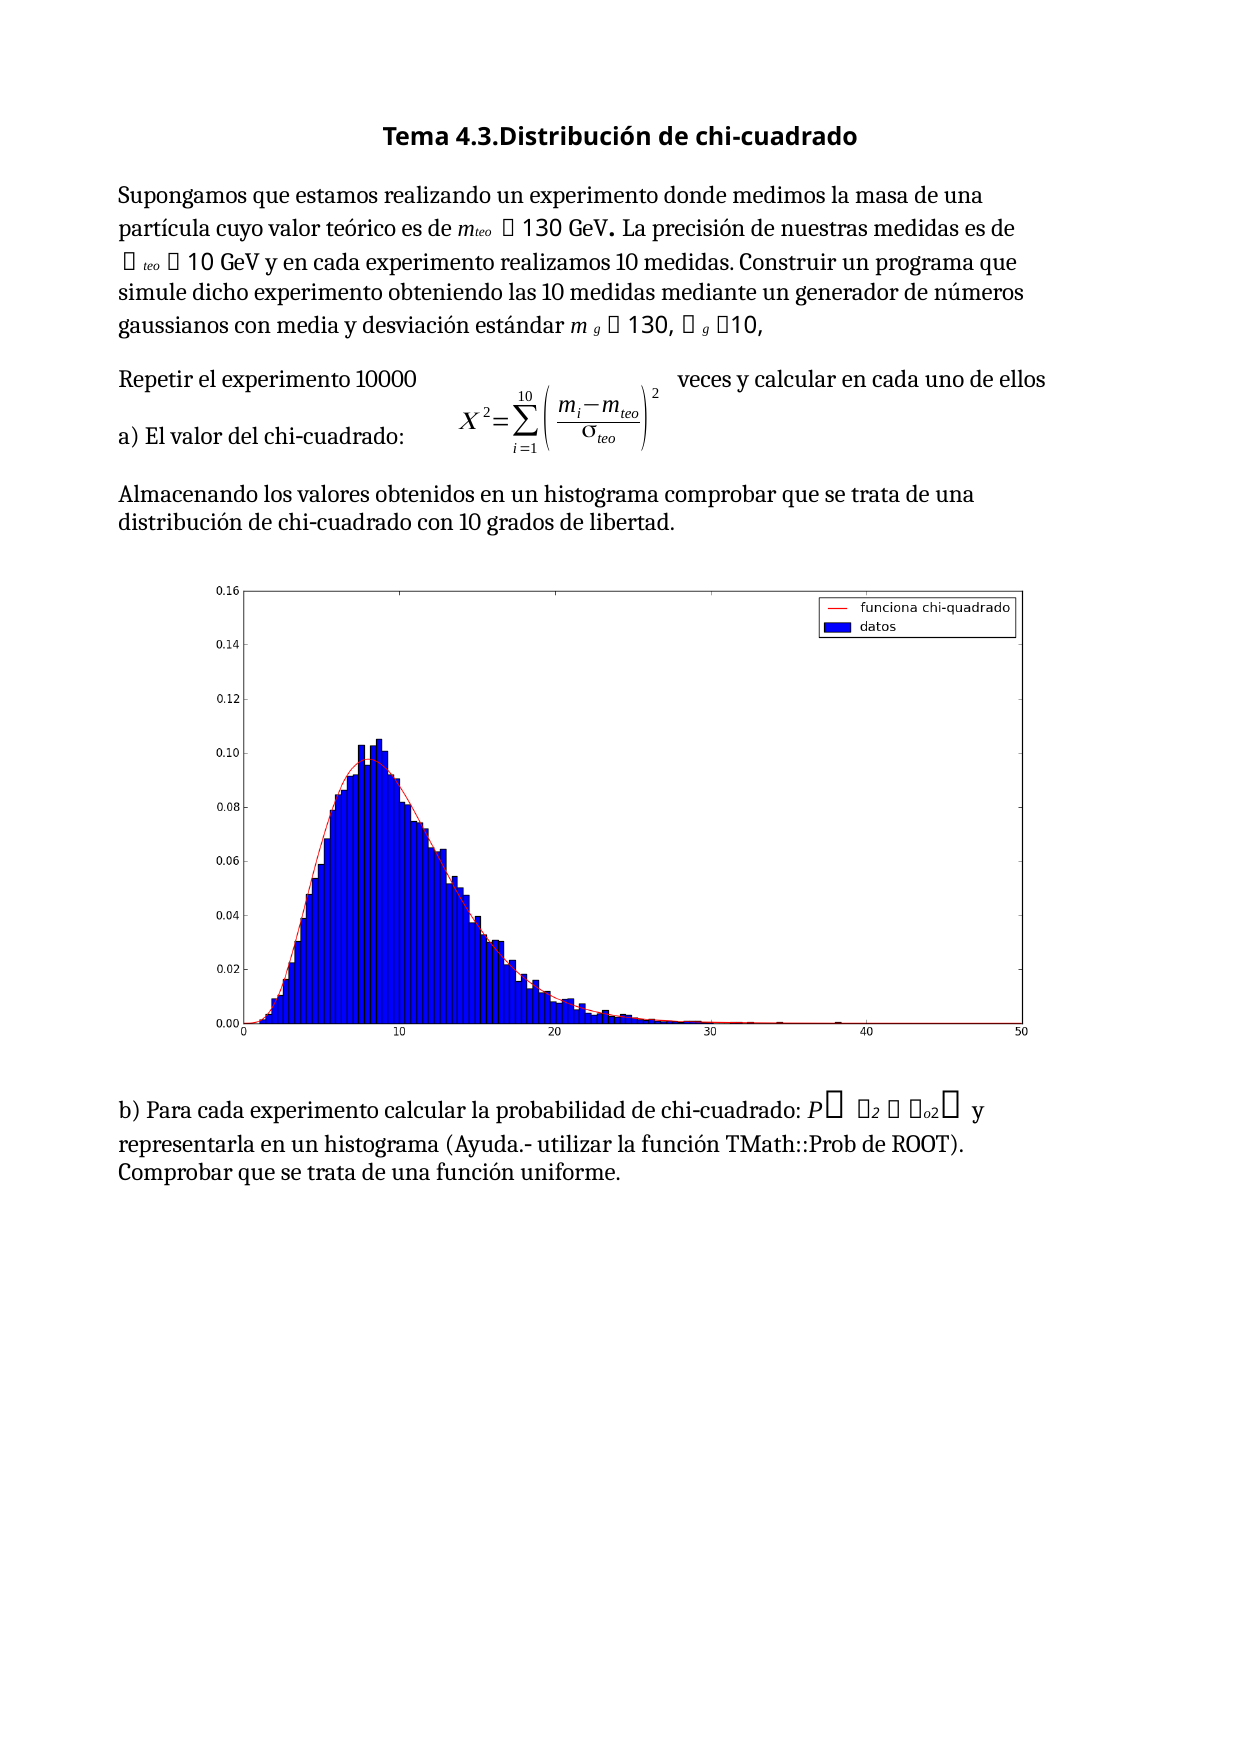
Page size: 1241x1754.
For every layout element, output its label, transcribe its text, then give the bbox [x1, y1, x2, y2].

text Repetir el experimento 10000 veces y calcular en cada uno de ellos [118, 364, 1122, 393]
text gaussianos con media y desviación estándar m g  130,  g 10, [118, 307, 1122, 341]
text Supongamos que estamos realizando un experimento donde medimos la masa de una [118, 181, 1122, 210]
text a) El valor del chi‐cuadrado: [118, 422, 1122, 451]
text partícula cuyo valor teórico es de mteo  130 GeV. La precisión de nuestras medidas es de [118, 210, 1122, 244]
text simule dicho experimento obteniendo las 10 medidas mediante un generador de números [118, 278, 1122, 307]
text Tema 4.3.Distribución de chi‐cuadrado [118, 118, 1122, 152]
text  teo  10 GeV y en cada experimento realizamos 10 medidas. Construir un programa que [118, 244, 1122, 278]
text representarla en un histograma (Ayuda.‐ utilizar la función TMath::Prob de ROOT). [118, 1129, 1122, 1158]
text distribución de chi‐cuadrado con 10 grados de libertad. [118, 508, 1122, 537]
text b) Para cada experimento calcular la probabilidad de chi‐cuadrado: P 2  o2 y [118, 1077, 1122, 1129]
picture [118, 537, 1122, 1077]
text Almacenando los valores obtenidos en un histograma comprobar que se trata de una [118, 479, 1122, 508]
text Comprobar que se trata de una función uniforme. [118, 1158, 1122, 1187]
